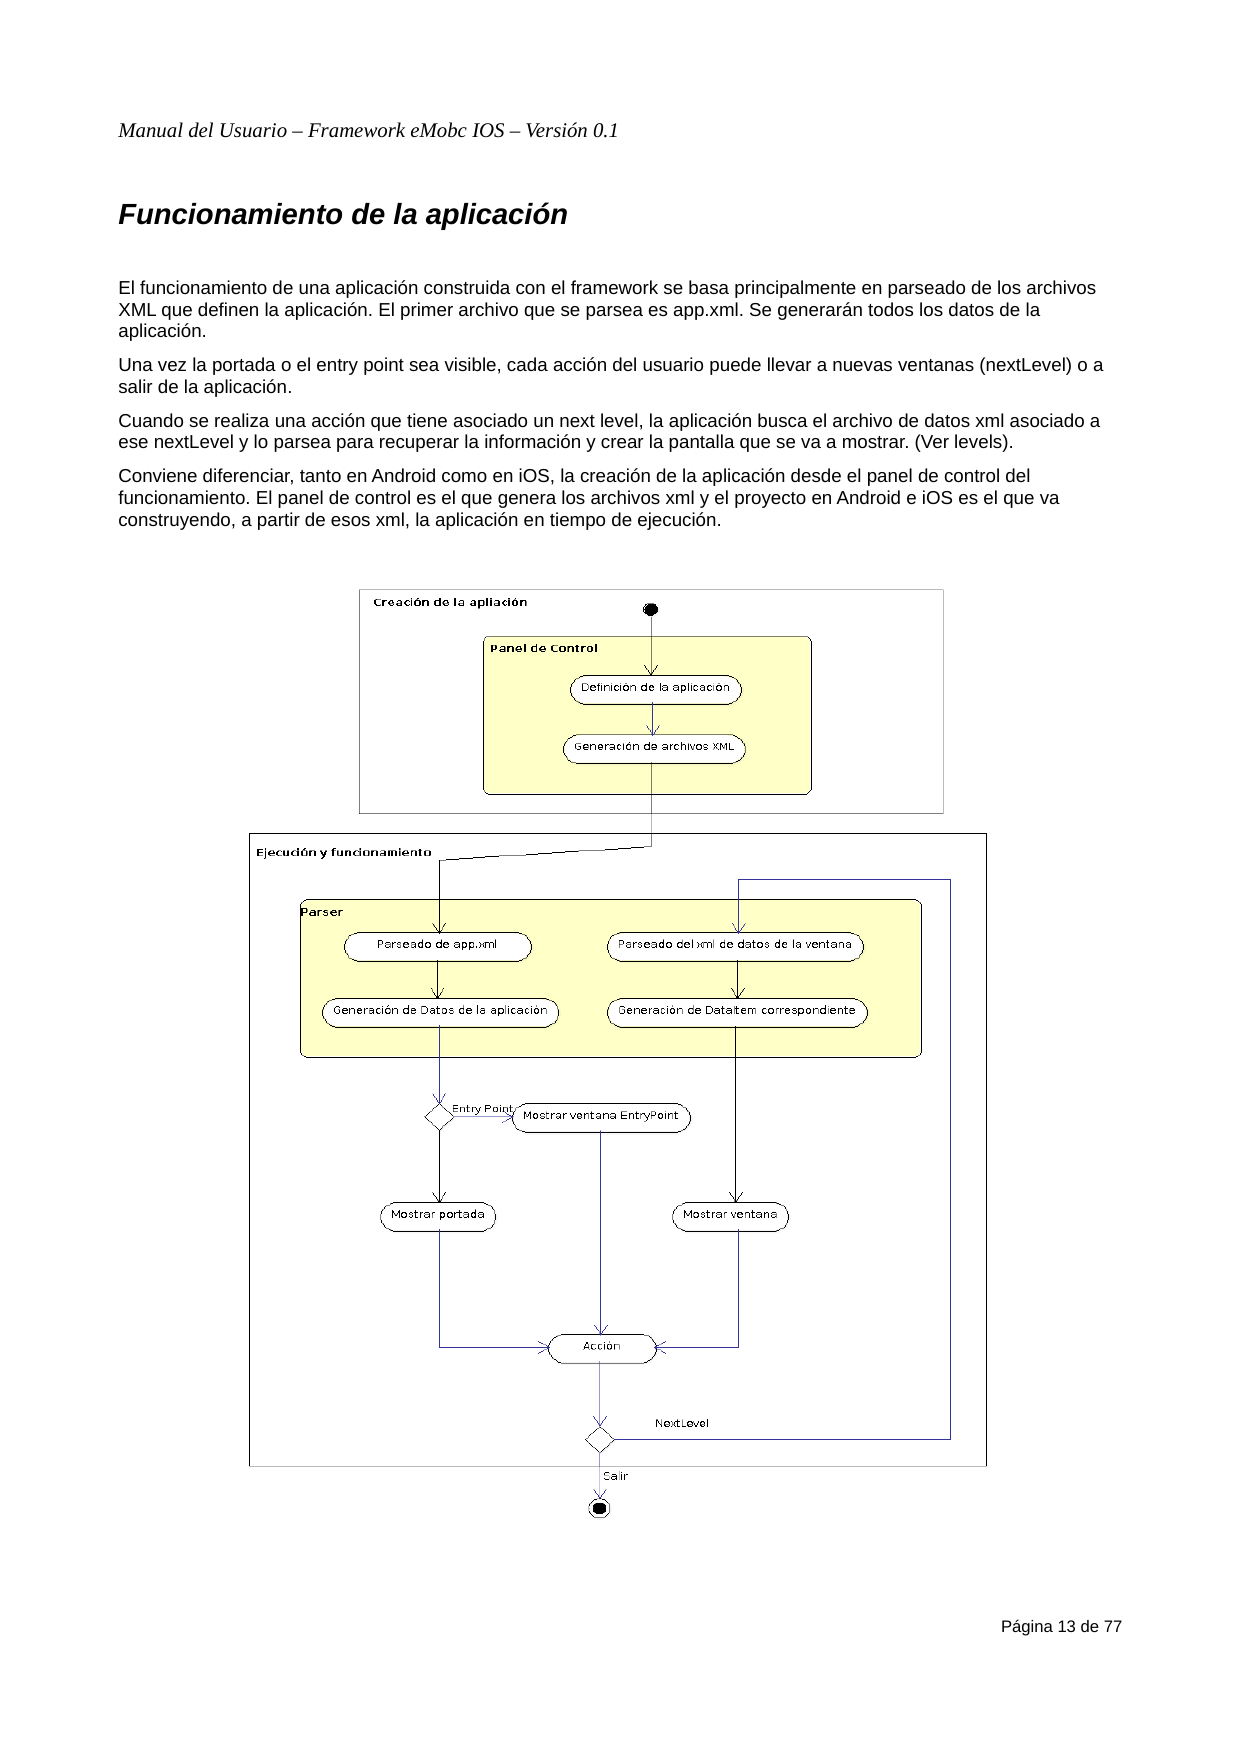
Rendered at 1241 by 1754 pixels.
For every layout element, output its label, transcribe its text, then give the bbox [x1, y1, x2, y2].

text Una vez la portada o el entry point sea visible, cada acción del usuario puede llevar a nuevas ventanas (nextLevel) o a salir de la aplicación. [118, 354, 1122, 397]
text Conviene diferenciar, tanto en Android como en iOS, la creación de la aplicación desde el panel de control del funcionamiento. El panel de control es el que genera los archivos xml y el proyecto en Android e iOS es el que va construyendo, a partir de esos xml, la aplicación en tiempo de ejecución. [118, 465, 1122, 530]
picture [234, 576, 1006, 1536]
text Cuando se realiza una acción que tiene asociado un next level, la aplicación busca el archivo de datos xml asociado a ese nextLevel y lo parsea para recuperar la información y crear la pantalla que se va a mostrar. (Ver levels). [118, 409, 1122, 453]
subtitle Funcionamiento de la aplicación [118, 197, 1122, 230]
text El funcionamiento de una aplicación construida con el framework se basa principalmente en parseado de los archivos XML que definen la aplicación. El primer archivo que se parsea es app.xml. Se generarán todos los datos de la aplicación. [118, 277, 1122, 341]
